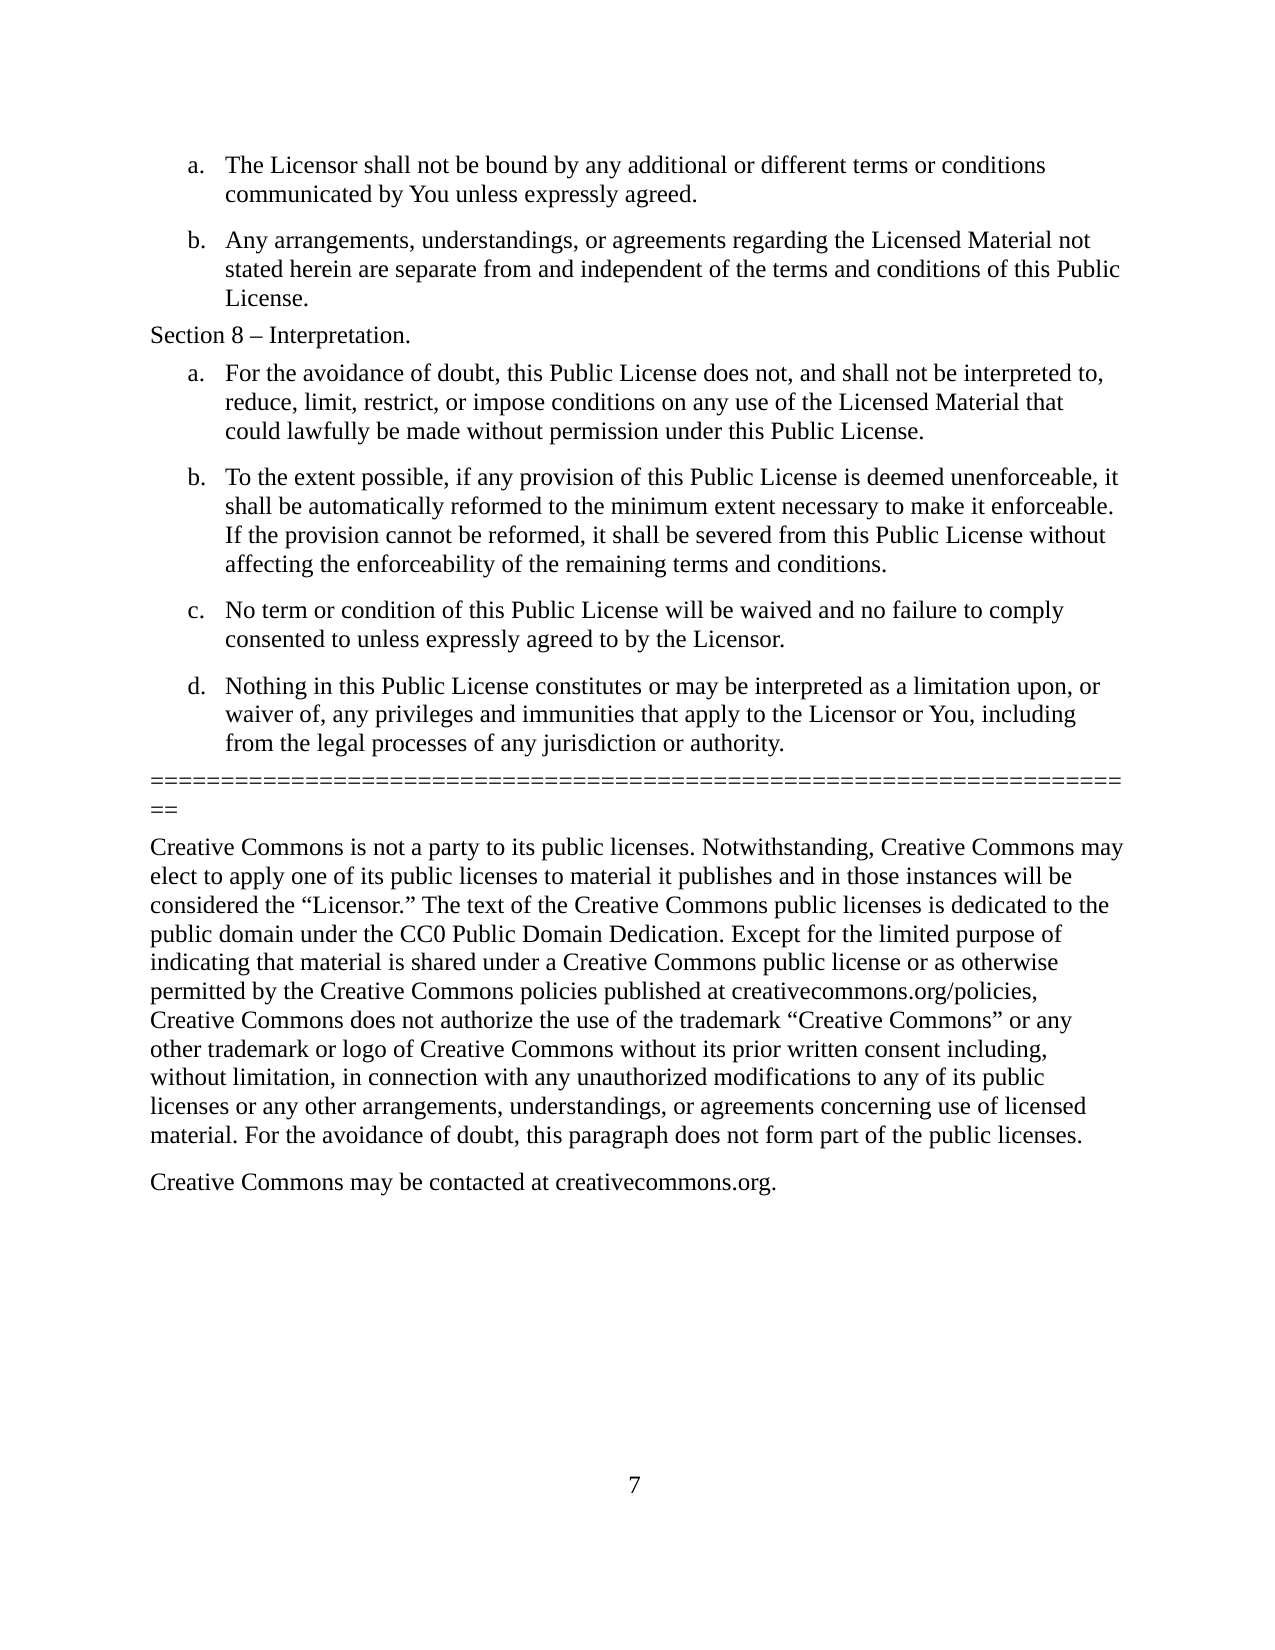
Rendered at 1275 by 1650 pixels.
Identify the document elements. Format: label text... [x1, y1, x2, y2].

list The Licensor shall not be bound by any additional or different terms or conditions communicated by You unless expressly agreed. [187, 150, 1125, 207]
text Creative Commons may be contacted at creativecommons.org. [150, 1167, 1125, 1195]
list To the extent possible, if any provision of this Public License is deemed unenforceable, it shall be automatically reformed to the minimum extent necessary to make it enforceable. If the provision cannot be reformed, it shall be severed from this Public License without affecting the enforceability of the remaining terms and conditions. [187, 462, 1125, 577]
list For the avoidance of doubt, this Public License does not, and shall not be interpreted to, reduce, limit, restrict, or impose conditions on any use of the Licensed Material that could lawfully be made without permission under this Public License. [187, 358, 1125, 444]
text ======================================================================= [150, 766, 1125, 823]
text Creative Commons is not a party to its public licenses. Notwithstanding, Creative Commons may elect to apply one of its public licenses to material it publishes and in those instances will be considered the “Licensor.” The text of the Creative Commons public licenses is dedicated to the public domain under the CC0 Public Domain Dedication. Except for the limited purpose of indicating that material is shared under a Creative Commons public license or as otherwise permitted by the Creative Commons policies published at creativecommons.org/policies, Creative Commons does not authorize the use of the trademark “Creative Commons” or any other trademark or logo of Creative Commons without its prior written consent including, without limitation, in connection with any unauthorized modifications to any of its public licenses or any other arrangements, understandings, or agreements concerning use of licensed material. For the avoidance of doubt, this paragraph does not form part of the public licenses. [150, 832, 1125, 1149]
text Section 8 – Interpretation. [150, 321, 1125, 349]
list Any arrangements, understandings, or agreements regarding the Licensed Material not stated herein are separate from and independent of the terms and conditions of this Public License. [187, 225, 1125, 312]
list Nothing in this Public License constitutes or may be interpreted as a limitation upon, or waiver of, any privileges and immunities that apply to the Licensor or You, including from the legal processes of any jurisdiction or authority. [187, 671, 1125, 757]
list No term or condition of this Public License will be waived and no failure to comply consented to unless expressly agreed to by the Licensor. [187, 595, 1125, 653]
